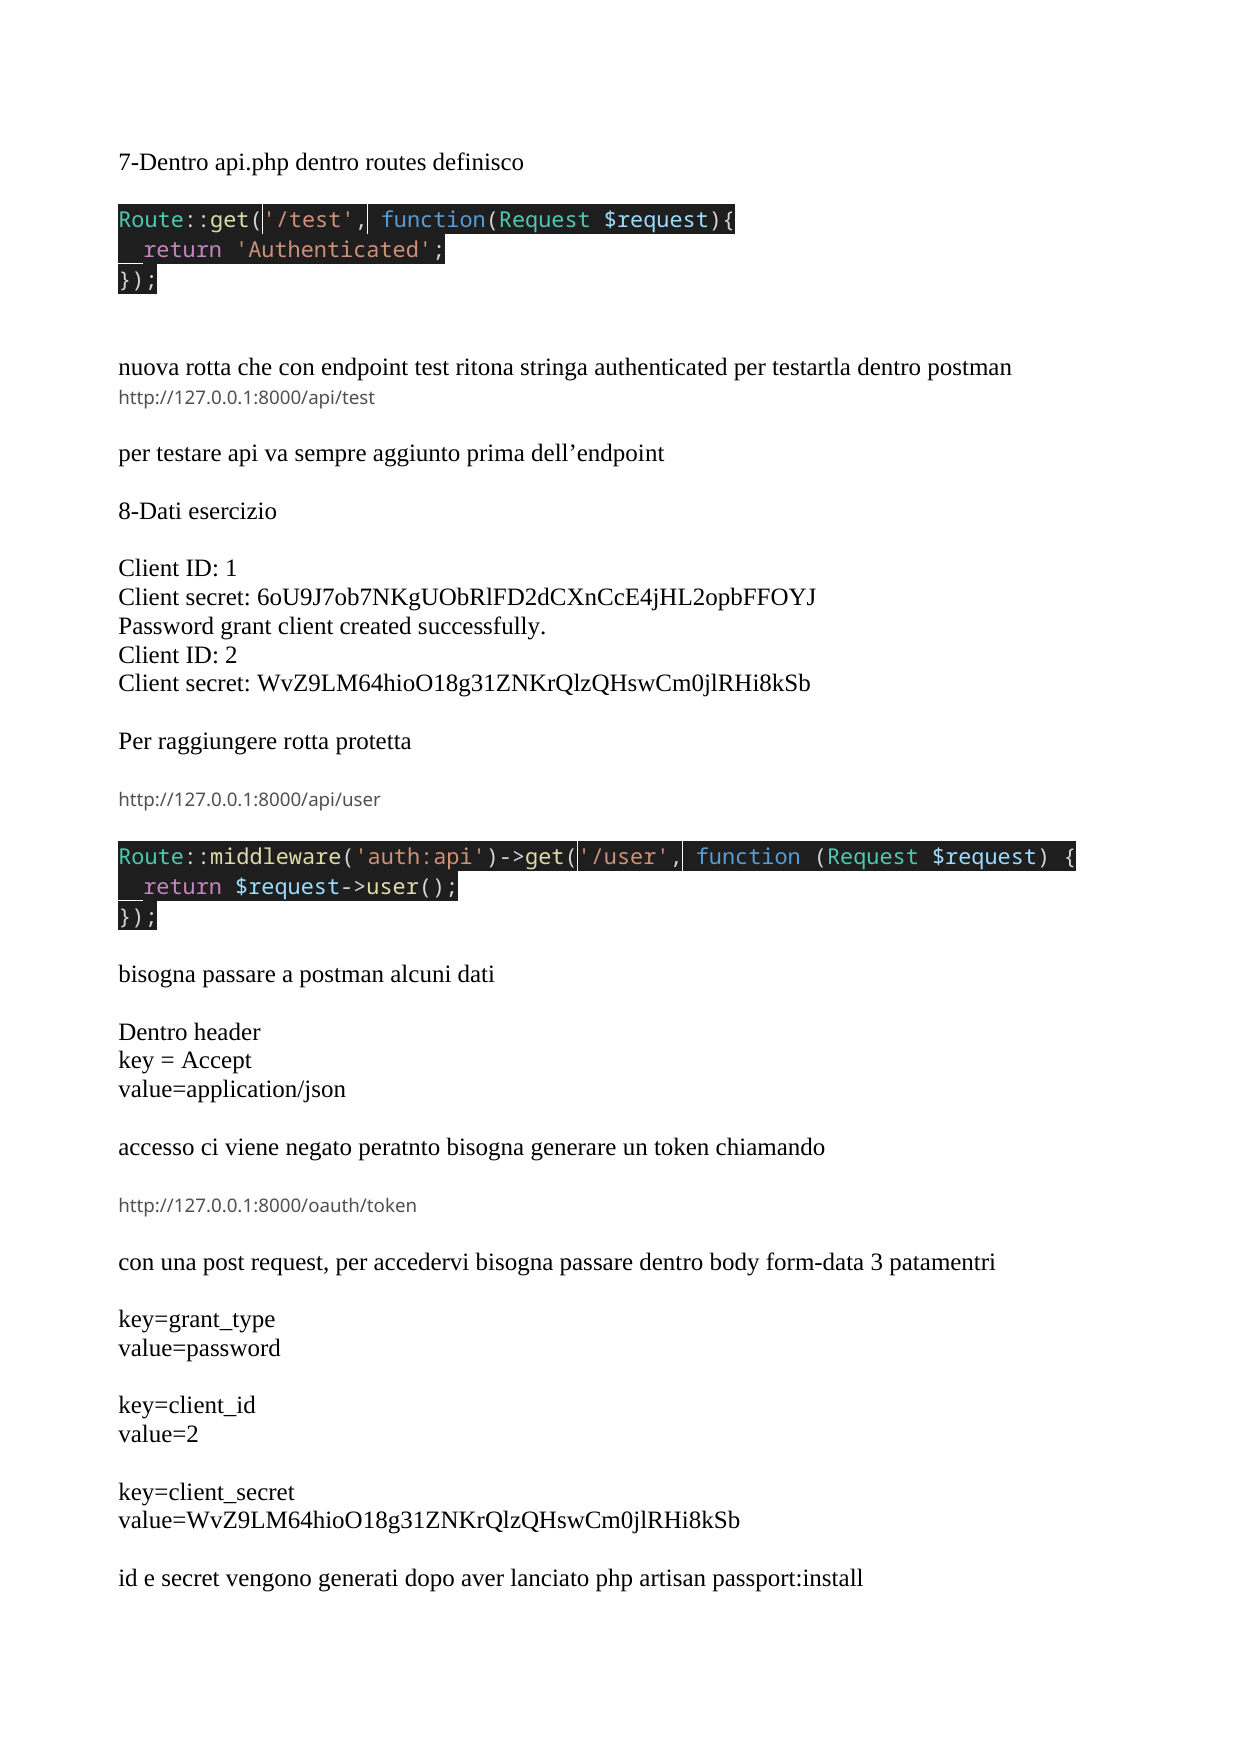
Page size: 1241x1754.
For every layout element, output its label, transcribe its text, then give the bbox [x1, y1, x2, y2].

text Client ID: 1 [118, 553, 1122, 582]
text Client ID: 2 [118, 640, 1122, 668]
text http://127.0.0.1:8000/oauth/token [118, 1189, 1122, 1218]
text per testare api va sempre aggiunto prima dell’endpoint [118, 438, 1122, 467]
text return 'Authenticated'; [118, 234, 1122, 264]
text Client secret: 6oU9J7ob7NKgUObRlFD2dCXnCcE4jHL2opbFFOYJ [118, 582, 1122, 611]
text 7-Dentro api.php dentro routes definisco [118, 147, 1122, 176]
text http://127.0.0.1:8000/api/test [118, 381, 1122, 410]
text key = Accept [118, 1045, 1122, 1074]
text Dentro header [118, 1017, 1122, 1045]
text key=client_secret [118, 1477, 1122, 1505]
text Route::get('/test', function(Request $request){ [118, 204, 1122, 234]
text Client secret: WvZ9LM64hioO18g31ZNKrQlzQHswCm0jlRHi8kSb [118, 668, 1122, 697]
text value=2 [118, 1419, 1122, 1448]
text }); [118, 264, 1122, 294]
text value=application/json [118, 1074, 1122, 1103]
text value=password [118, 1333, 1122, 1362]
text bisogna passare a postman alcuni dati [118, 959, 1122, 988]
text value=WvZ9LM64hioO18g31ZNKrQlzQHswCm0jlRHi8kSb [118, 1505, 1122, 1534]
text Route::middleware('auth:api')->get('/user', function (Request $request) { [118, 841, 1122, 871]
text }); [118, 901, 1122, 930]
text key=client_id [118, 1390, 1122, 1419]
text key=grant_type [118, 1304, 1122, 1333]
text Per raggiungere rotta protetta [118, 726, 1122, 755]
text http://127.0.0.1:8000/api/user [118, 783, 1122, 812]
text nuova rotta che con endpoint test ritona stringa authenticated per testartla dentro postman [118, 352, 1122, 381]
text con una post request, per accedervi bisogna passare dentro body form-data 3 patamentri [118, 1247, 1122, 1275]
text return $request->user(); [118, 871, 1122, 901]
text id e secret vengono generati dopo aver lanciato php artisan passport:install [118, 1563, 1122, 1592]
text Password grant client created successfully. [118, 611, 1122, 640]
text accesso ci viene negato peratnto bisogna generare un token chiamando [118, 1132, 1122, 1160]
text 8-Dati esercizio [118, 496, 1122, 525]
